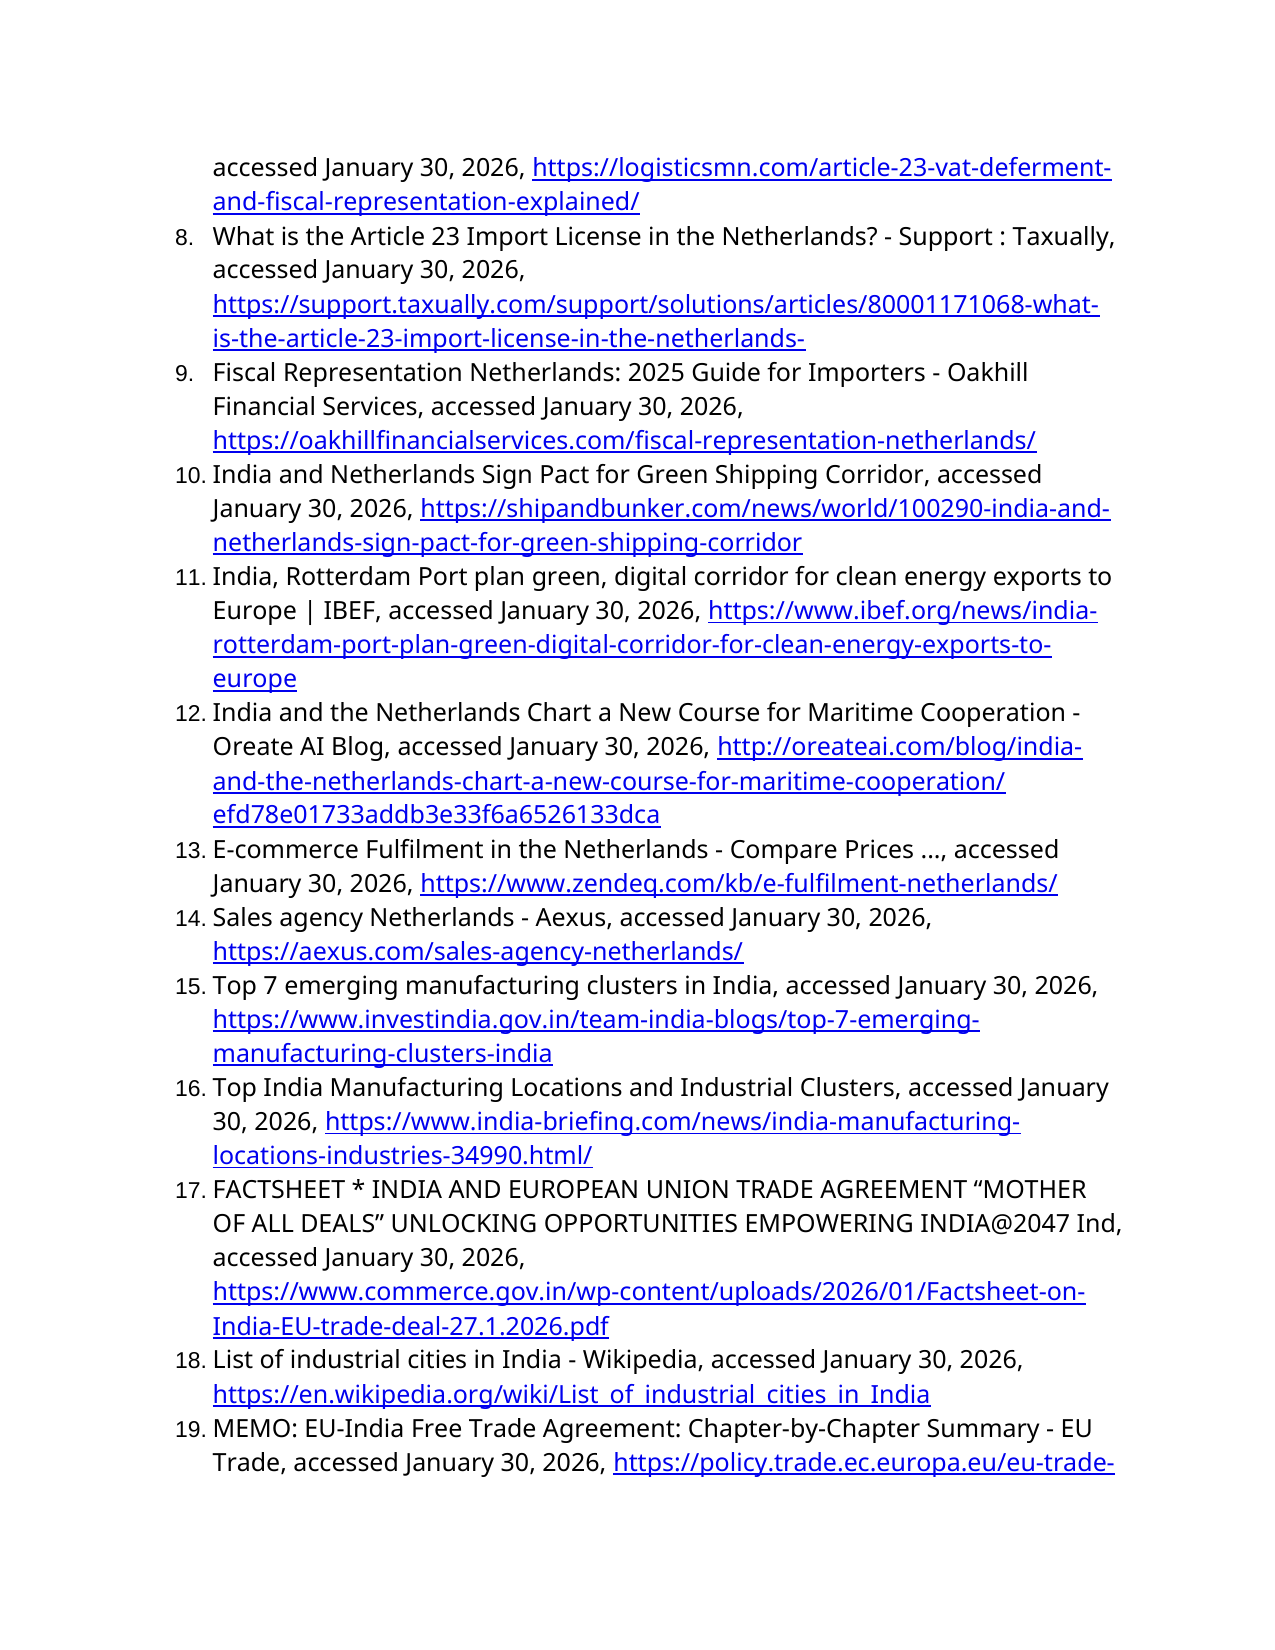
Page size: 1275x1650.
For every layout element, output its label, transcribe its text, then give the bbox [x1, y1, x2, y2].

list India, Rotterdam Port plan green, digital corridor for clean energy exports to Europe | IBEF, accessed January 30, 2026, https://www.ibef.org/news/india-rotterdam-port-plan-green-digital-corridor-for-clean-energy-exports-to-europe [175, 559, 1125, 695]
list MEMO: EU-India Free Trade Agreement: Chapter-by-Chapter Summary - EU Trade, accessed January 30, 2026, https://policy.trade.ec.europa.eu/eu-trade- [175, 1410, 1125, 1478]
list Sales agency Netherlands - Aexus, accessed January 30, 2026, https://aexus.com/sales-agency-netherlands/ [175, 899, 1125, 967]
list India and the Netherlands Chart a New Course for Maritime Cooperation - Oreate AI Blog, accessed January 30, 2026, http://oreateai.com/blog/india-and-the-netherlands-chart-a-new-course-for-maritime-cooperation/efd78e01733addb3e33f6a6526133dca [175, 695, 1125, 831]
list Fiscal Representation Netherlands: 2025 Guide for Importers - Oakhill Financial Services, accessed January 30, 2026, https://oakhillfinancialservices.com/fiscal-representation-netherlands/ [175, 354, 1125, 457]
list FACTSHEET * INDIA AND EUROPEAN UNION TRADE AGREEMENT “MOTHER OF ALL DEALS” UNLOCKING OPPORTUNITIES EMPOWERING INDIA@2047 Ind, accessed January 30, 2026, https://www.commerce.gov.in/wp-content/uploads/2026/01/Factsheet-on-India-EU-trade-deal-27.1.2026.pdf [175, 1172, 1125, 1342]
list List of industrial cities in India - Wikipedia, accessed January 30, 2026, https://en.wikipedia.org/wiki/List_of_industrial_cities_in_India [175, 1342, 1125, 1410]
list accessed January 30, 2026, https://logisticsmn.com/article-23-vat-deferment-and-fiscal-representation-explained/ [175, 150, 1125, 218]
list What is the Article 23 Import License in the Netherlands? - Support : Taxually, accessed January 30, 2026, https://support.taxually.com/support/solutions/articles/80001171068-what-is-the-article-23-import-license-in-the-netherlands- [175, 218, 1125, 354]
list Top India Manufacturing Locations and Industrial Clusters, accessed January 30, 2026, https://www.india-briefing.com/news/india-manufacturing-locations-industries-34990.html/ [175, 1070, 1125, 1172]
list Top 7 emerging manufacturing clusters in India, accessed January 30, 2026, https://www.investindia.gov.in/team-india-blogs/top-7-emerging-manufacturing-clusters-india [175, 967, 1125, 1070]
list E-commerce Fulfilment in the Netherlands - Compare Prices ..., accessed January 30, 2026, https://www.zendeq.com/kb/e-fulfilment-netherlands/ [175, 831, 1125, 899]
list India and Netherlands Sign Pact for Green Shipping Corridor, accessed January 30, 2026, https://shipandbunker.com/news/world/100290-india-and-netherlands-sign-pact-for-green-shipping-corridor [175, 457, 1125, 559]
